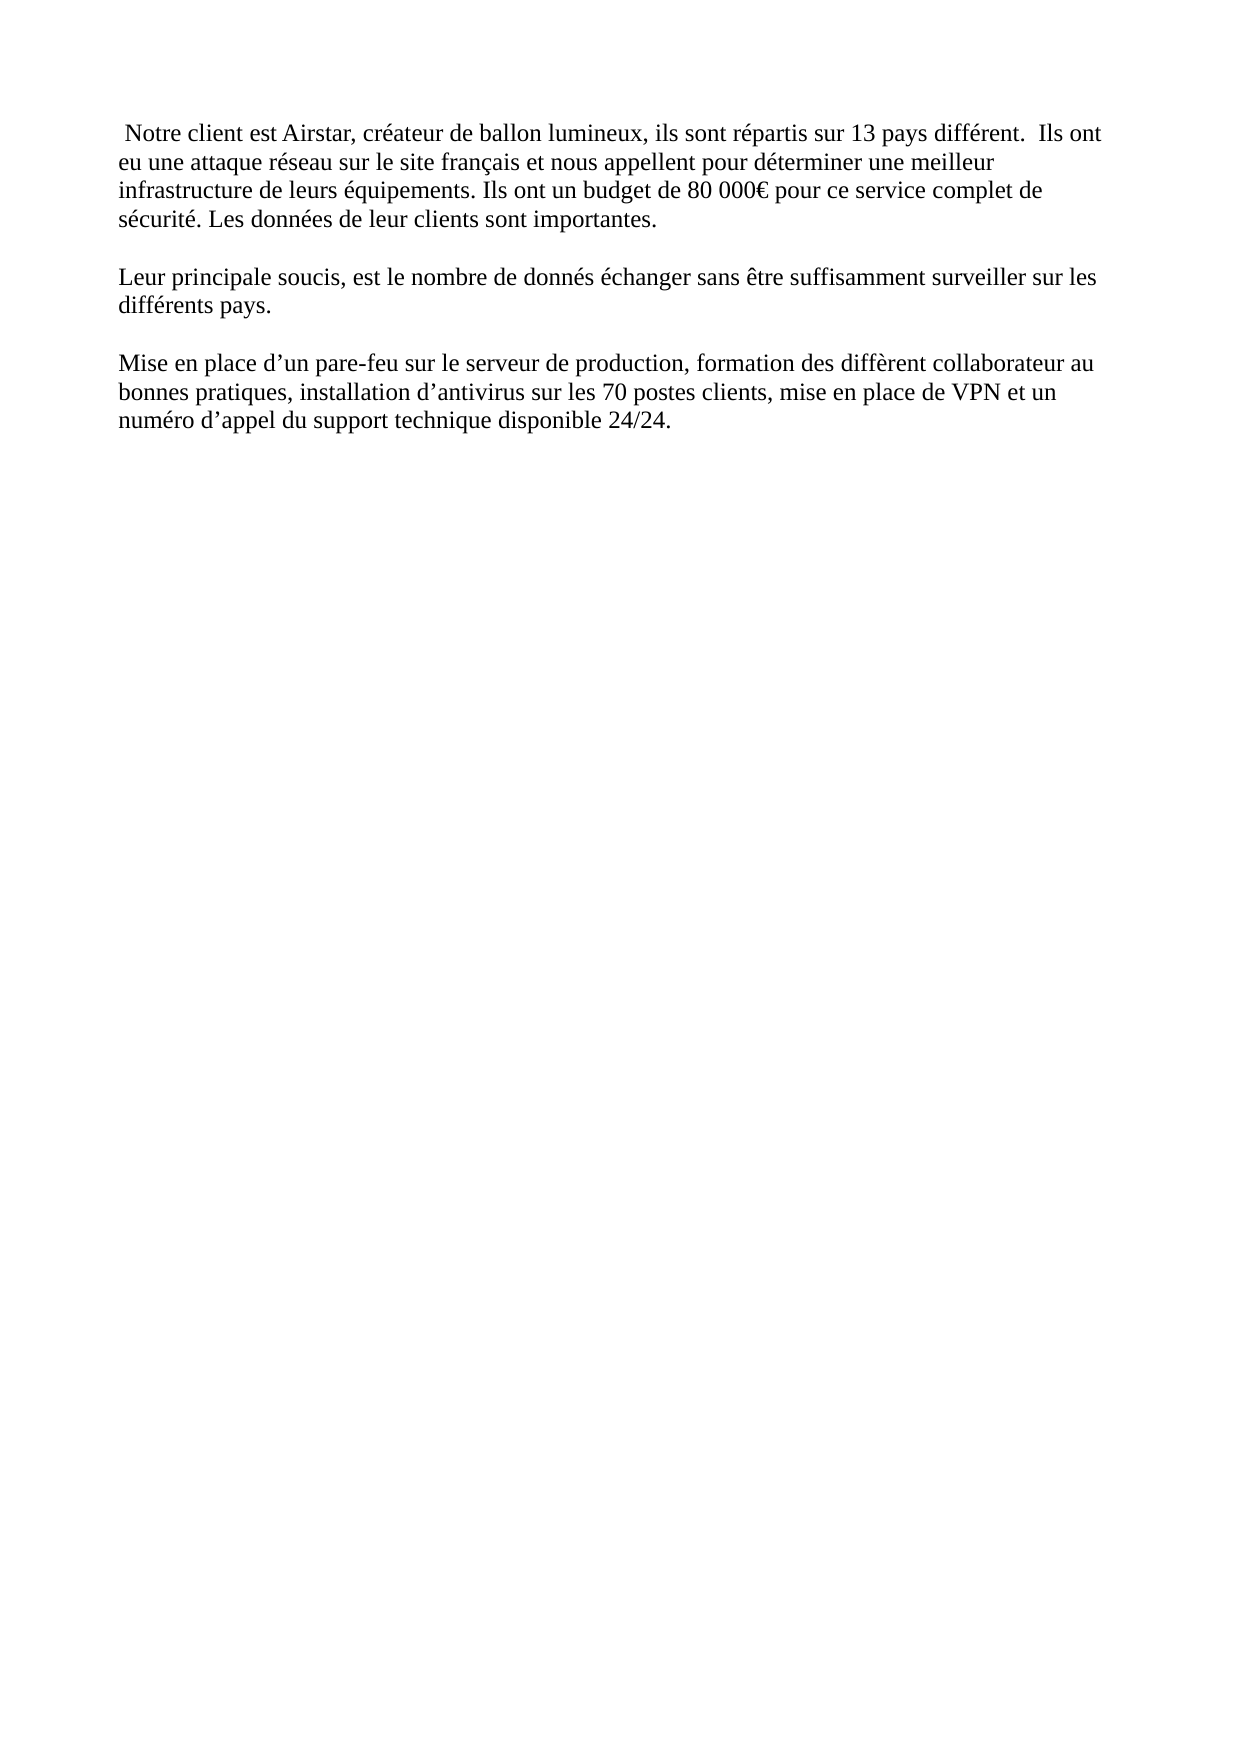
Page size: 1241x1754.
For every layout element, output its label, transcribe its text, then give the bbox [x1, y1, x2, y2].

text Notre client est Airstar, créateur de ballon lumineux, ils sont répartis sur 13 pays différent. Ils ont eu une attaque réseau sur le site français et nous appellent pour déterminer une meilleur infrastructure de leurs équipements. Ils ont un budget de 80 000€ pour ce service complet de sécurité. Les données de leur clients sont importantes. [118, 118, 1122, 233]
text Mise en place d’un pare-feu sur le serveur de production, formation des diffèrent collaborateur au bonnes pratiques, installation d’antivirus sur les 70 postes clients, mise en place de VPN et un numéro d’appel du support technique disponible 24/24. [118, 348, 1122, 434]
text Leur principale soucis, est le nombre de donnés échanger sans être suffisamment surveiller sur les différents pays. [118, 262, 1122, 319]
